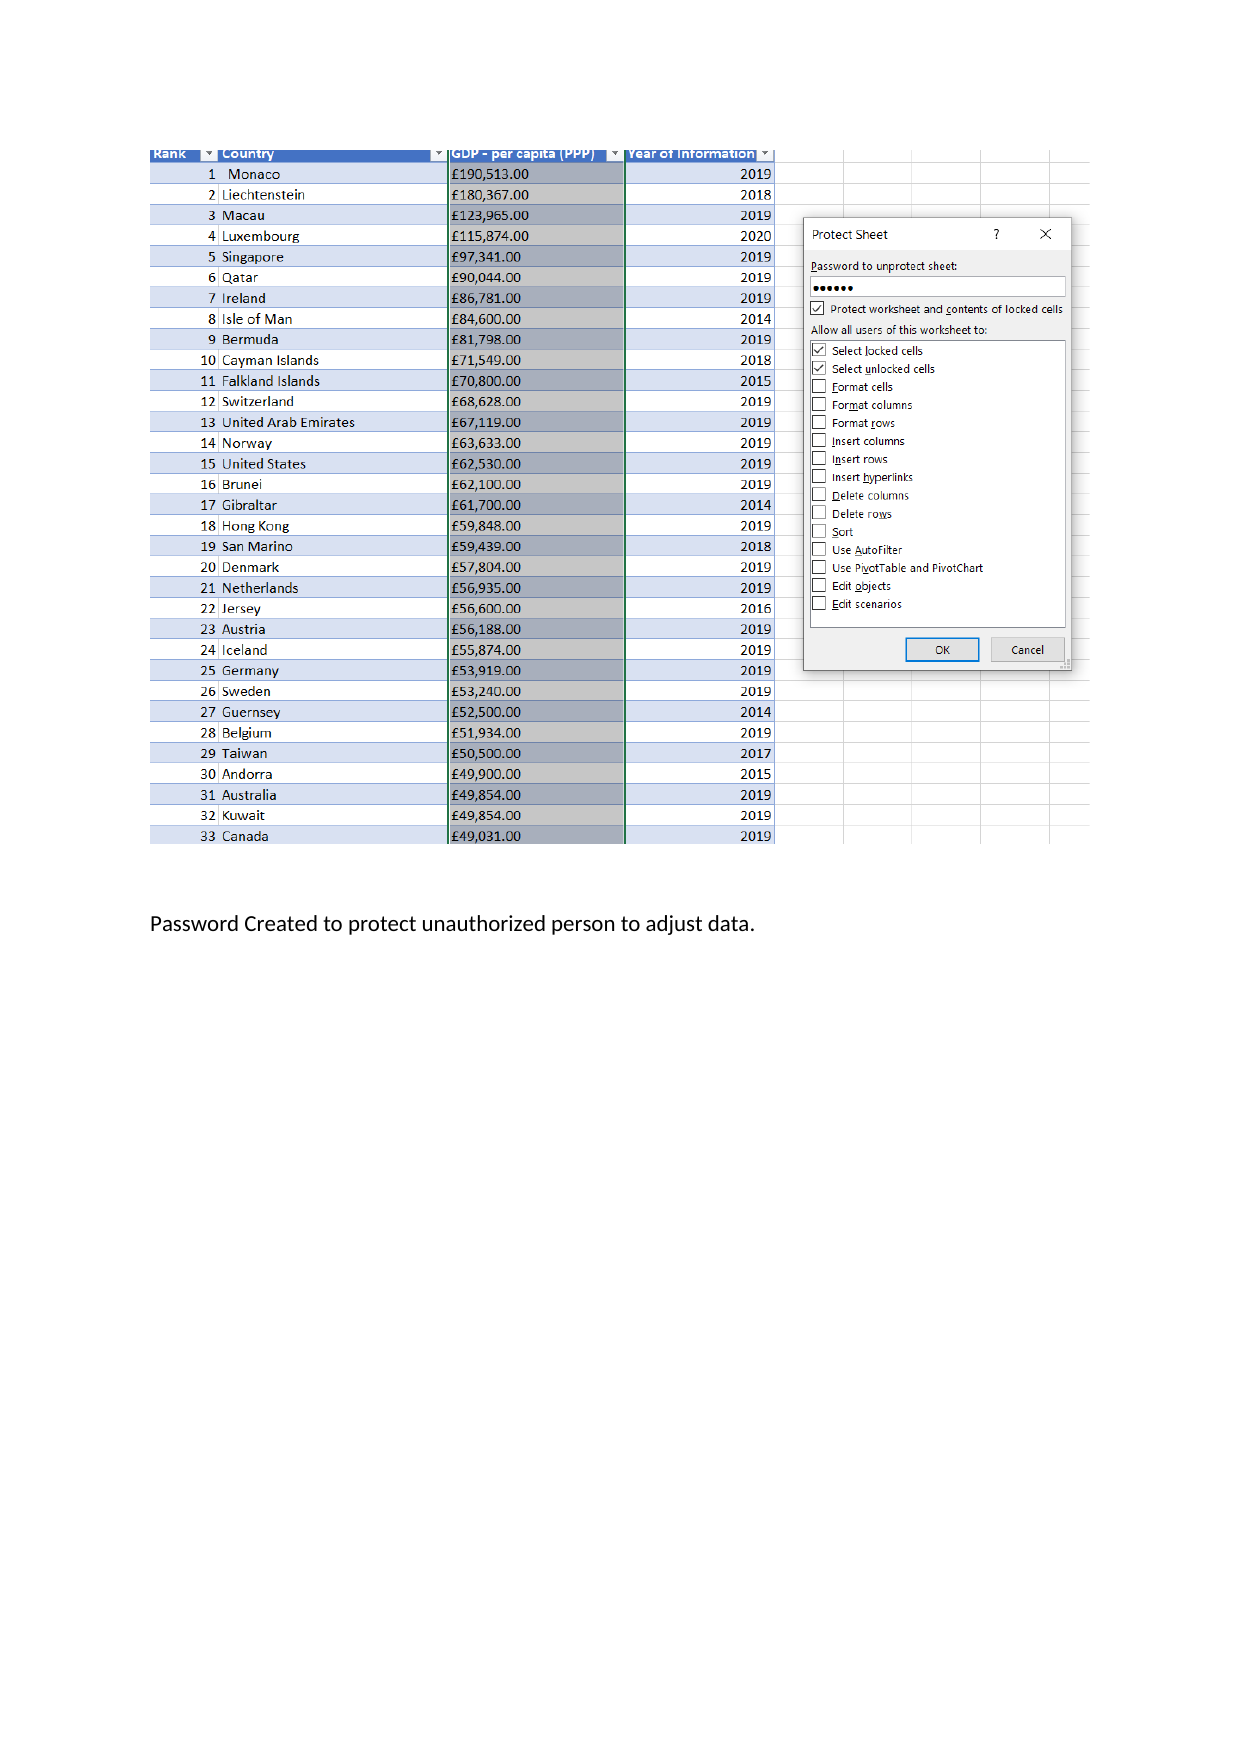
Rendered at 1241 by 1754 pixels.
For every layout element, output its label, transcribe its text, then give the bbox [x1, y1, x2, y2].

text Password Created to protect unauthorized person to adjust data. [150, 909, 1090, 937]
